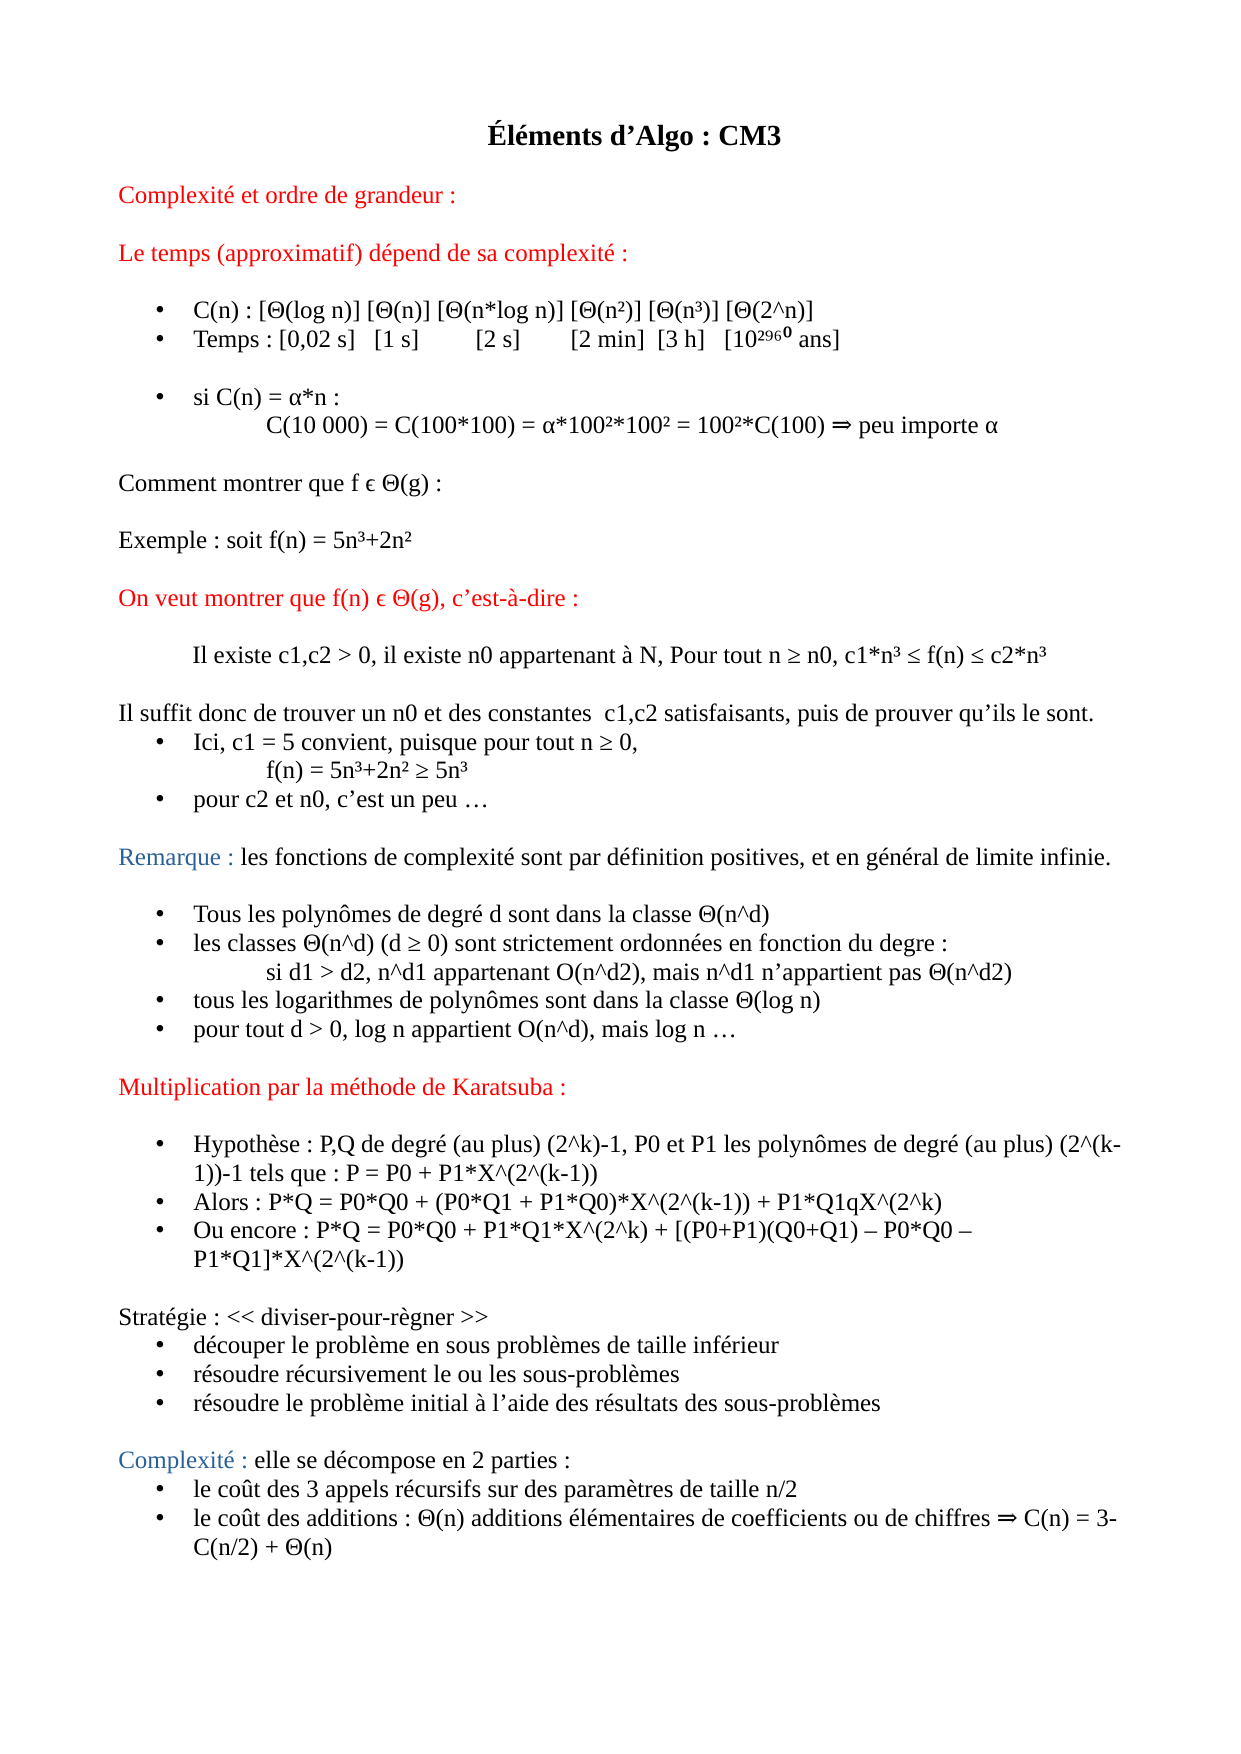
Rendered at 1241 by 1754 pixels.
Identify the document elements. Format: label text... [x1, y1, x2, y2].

list pour c2 et n0, c’est un peu … [156, 784, 1122, 813]
list le coût des additions : Θ(n) additions élémentaires de coefficients ou de chiffres ⇒ C(n) = 3-C(n/2) + Θ(n) [156, 1503, 1122, 1560]
text Complexité et ordre de grandeur : [118, 180, 1122, 209]
text Multiplication par la méthode de Karatsuba : [118, 1072, 1122, 1100]
list si C(n) = α*n : [156, 382, 1122, 410]
list Tous les polynômes de degré d sont dans la classe Θ(n^d) [156, 899, 1122, 928]
text On veut montrer que f(n) ϵ Θ(g), c’est-à-dire : [118, 583, 1122, 612]
list le coût des 3 appels récursifs sur des paramètres de taille n/2 [156, 1474, 1122, 1503]
list résoudre récursivement le ou les sous-problèmes [156, 1359, 1122, 1388]
list Ou encore : P*Q = P0*Q0 + P1*Q1*X^(2^k) + [(P0+P1)(Q0+Q1) – P0*Q0 – P1*Q1]*X^(2^(k-1)) [156, 1215, 1122, 1273]
list les classes Θ(n^d) (d ≥ 0) sont strictement ordonnées en fonction du degre : [156, 928, 1122, 957]
text Exemple : soit f(n) = 5n³+2n² [118, 525, 1122, 554]
text Le temps (approximatif) dépend de sa complexité : [118, 238, 1122, 267]
text si d1 > d2, n^d1 appartenant O(n^d2), mais n^d1 n’appartient pas Θ(n^d2) [118, 957, 1122, 985]
list pour tout d > 0, log n appartient O(n^d), mais log n … [156, 1014, 1122, 1043]
list Alors : P*Q = P0*Q0 + (P0*Q1 + P1*Q0)*X^(2^(k-1)) + P1*Q1qX^(2^k) [156, 1187, 1122, 1215]
list découper le problème en sous problèmes de taille inférieur [156, 1330, 1122, 1359]
text Stratégie : << diviser-pour-règner >> [118, 1302, 1122, 1330]
text Il suffit donc de trouver un n0 et des constantes c1,c2 satisfaisants, puis de prouver qu’ils le sont. [118, 698, 1122, 727]
text Il existe c1,c2 > 0, il existe n0 appartenant à N, Pour tout n ≥ n0, c1*n³ ≤ f(n) ≤ c2*n³ [118, 640, 1122, 669]
text Éléments d’Algo : CM3 [118, 118, 1122, 152]
list résoudre le problème initial à l’aide des résultats des sous-problèmes [156, 1388, 1122, 1417]
list Temps : [0,02 s] [1 s] [2 s] [2 min] [3 h] [10²⁹⁶⁰ ans] [156, 324, 1122, 353]
text Complexité : elle se décompose en 2 parties : [118, 1445, 1122, 1474]
text Remarque : les fonctions de complexité sont par définition positives, et en général de limite infinie. [118, 842, 1122, 870]
list C(n) : [Θ(log n)] [Θ(n)] [Θ(n*log n)] [Θ(n²)] [Θ(n³)] [Θ(2^n)] [156, 295, 1122, 324]
text f(n) = 5n³+2n² ≥ 5n³ [118, 755, 1122, 784]
text Comment montrer que f ϵ Θ(g) : [118, 468, 1122, 497]
list Hypothèse : P,Q de degré (au plus) (2^k)-1, P0 et P1 les polynômes de degré (au plus) (2^(k-1))-1 tels que : P = P0 + P1*X^(2^(k-1)) [156, 1129, 1122, 1187]
list tous les logarithmes de polynômes sont dans la classe Θ(log n) [156, 985, 1122, 1014]
list Ici, c1 = 5 convient, puisque pour tout n ≥ 0, [156, 727, 1122, 755]
text C(10 000) = C(100*100) = α*100²*100² = 100²*C(100) ⇒ peu importe α [118, 410, 1122, 439]
